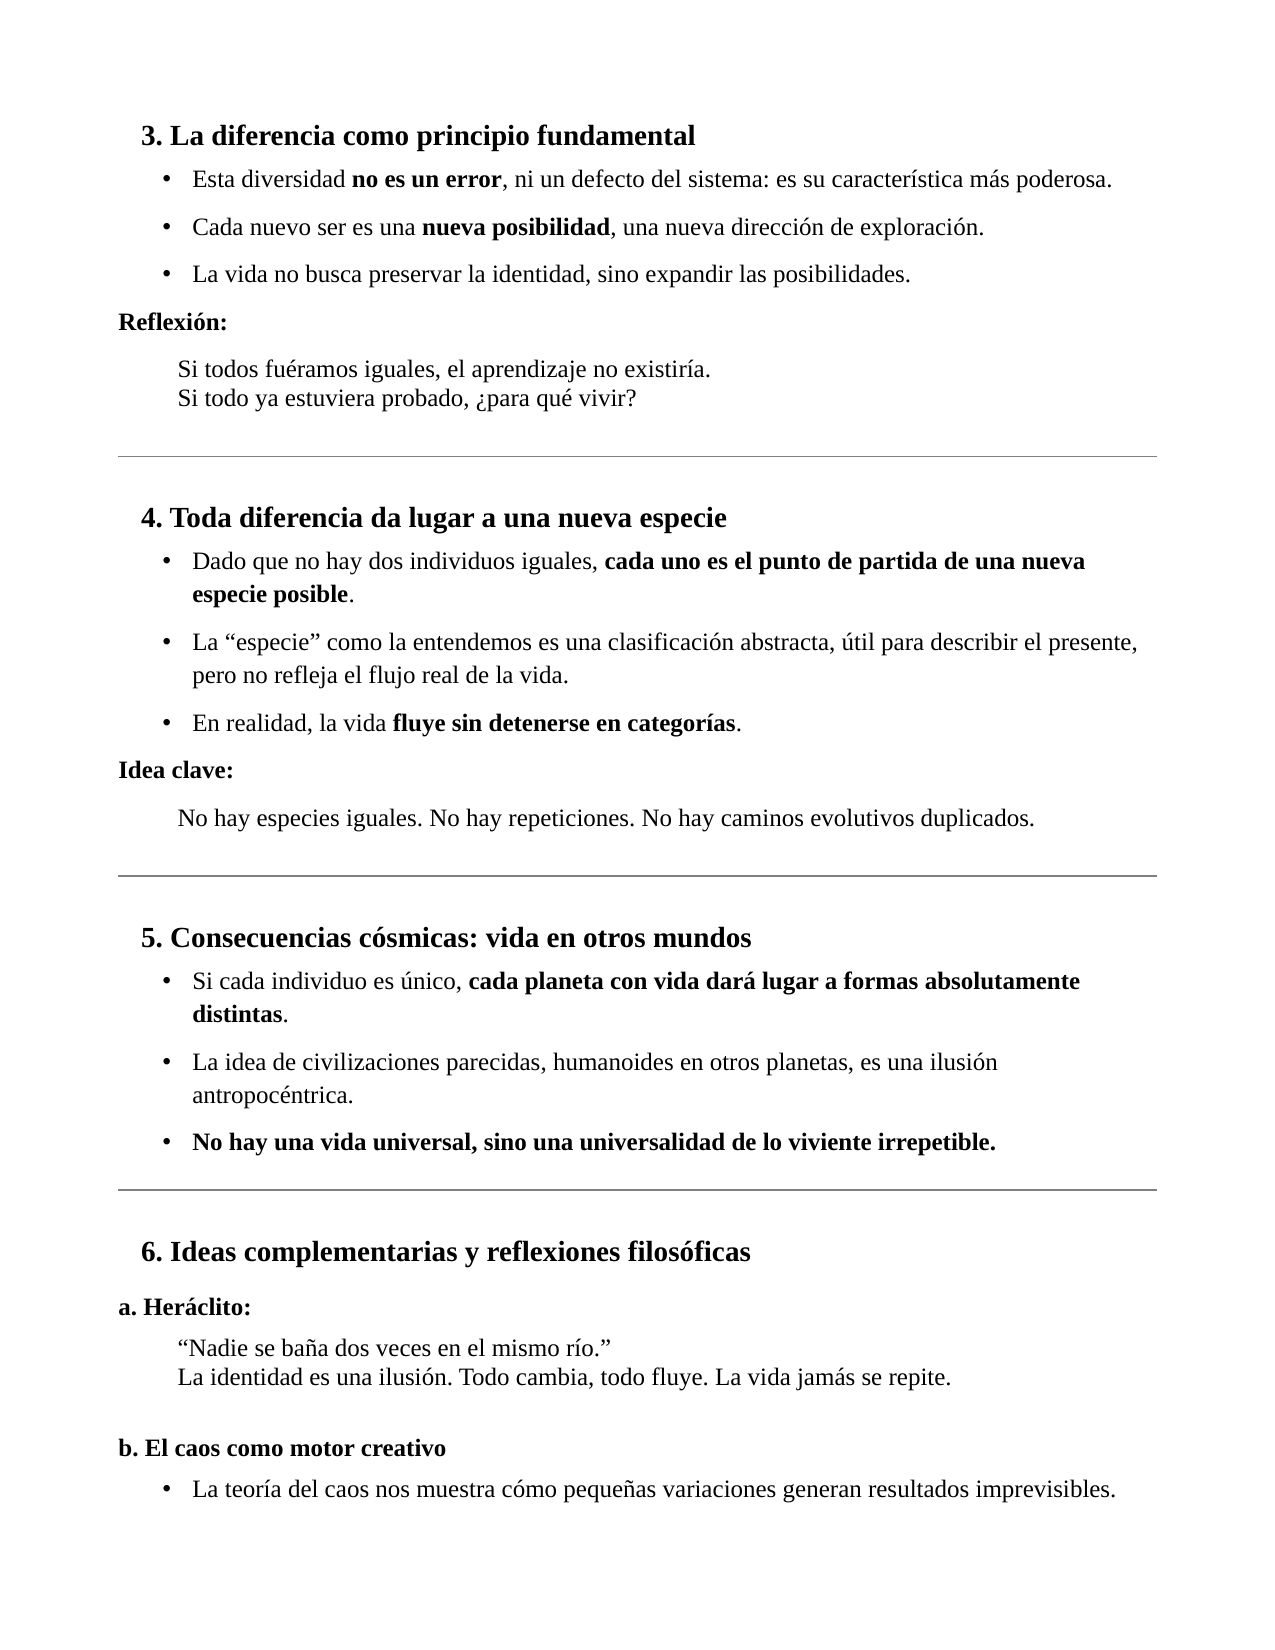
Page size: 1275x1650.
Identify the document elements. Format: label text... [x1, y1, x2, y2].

text Reflexión: [118, 307, 1157, 336]
list La “especie” como la entendemos es una clasificación abstracta, útil para describir el presente, pero no refleja el flujo real de la vida. [162, 627, 1157, 689]
list En realidad, la vida fluye sin detenerse en categorías. [162, 708, 1157, 736]
list La idea de civilizaciones parecidas, humanoides en otros planetas, es una ilusión antropocéntrica. [162, 1047, 1157, 1108]
text Idea clave: [118, 755, 1157, 784]
text “Nadie se baña dos veces en el mismo río.” La identidad es una ilusión. Todo cambia, todo fluye. La vida jamás se repite. [177, 1333, 1098, 1391]
subtitle a. Heráclito: [118, 1292, 1157, 1321]
text Si todos fuéramos iguales, el aprendizaje no existiría. Si todo ya estuviera probado, ¿para qué vivir? [177, 354, 1098, 412]
subtitle b. El caos como motor creativo [118, 1433, 1157, 1462]
text No hay especies iguales. No hay repeticiones. No hay caminos evolutivos duplicados. [177, 803, 1098, 832]
list Si cada individuo es único, cada planeta con vida dará lugar a formas absolutamente distintas. [162, 966, 1157, 1028]
subtitle 🔸3. La diferencia como principio fundamental [118, 118, 1157, 152]
list Esta diversidad no es un error, ni un defecto del sistema: es su característica más poderosa. [162, 164, 1157, 193]
list Dado que no hay dos individuos iguales, cada uno es el punto de partida de una nueva especie posible. [162, 546, 1157, 608]
list Cada nuevo ser es una nueva posibilidad, una nueva dirección de exploración. [162, 212, 1157, 241]
list La vida no busca preservar la identidad, sino expandir las posibilidades. [162, 259, 1157, 288]
subtitle 🔸4. Toda diferencia da lugar a una nueva especie [118, 500, 1157, 534]
list No hay una vida universal, sino una universalidad de lo viviente irrepetible. [162, 1127, 1157, 1156]
subtitle 🔸6. Ideas complementarias y reflexiones filosóficas [118, 1234, 1157, 1267]
subtitle 🔸5. Consecuencias cósmicas: vida en otros mundos [118, 920, 1157, 953]
list La teoría del caos nos muestra cómo pequeñas variaciones generan resultados imprevisibles. [162, 1474, 1157, 1503]
